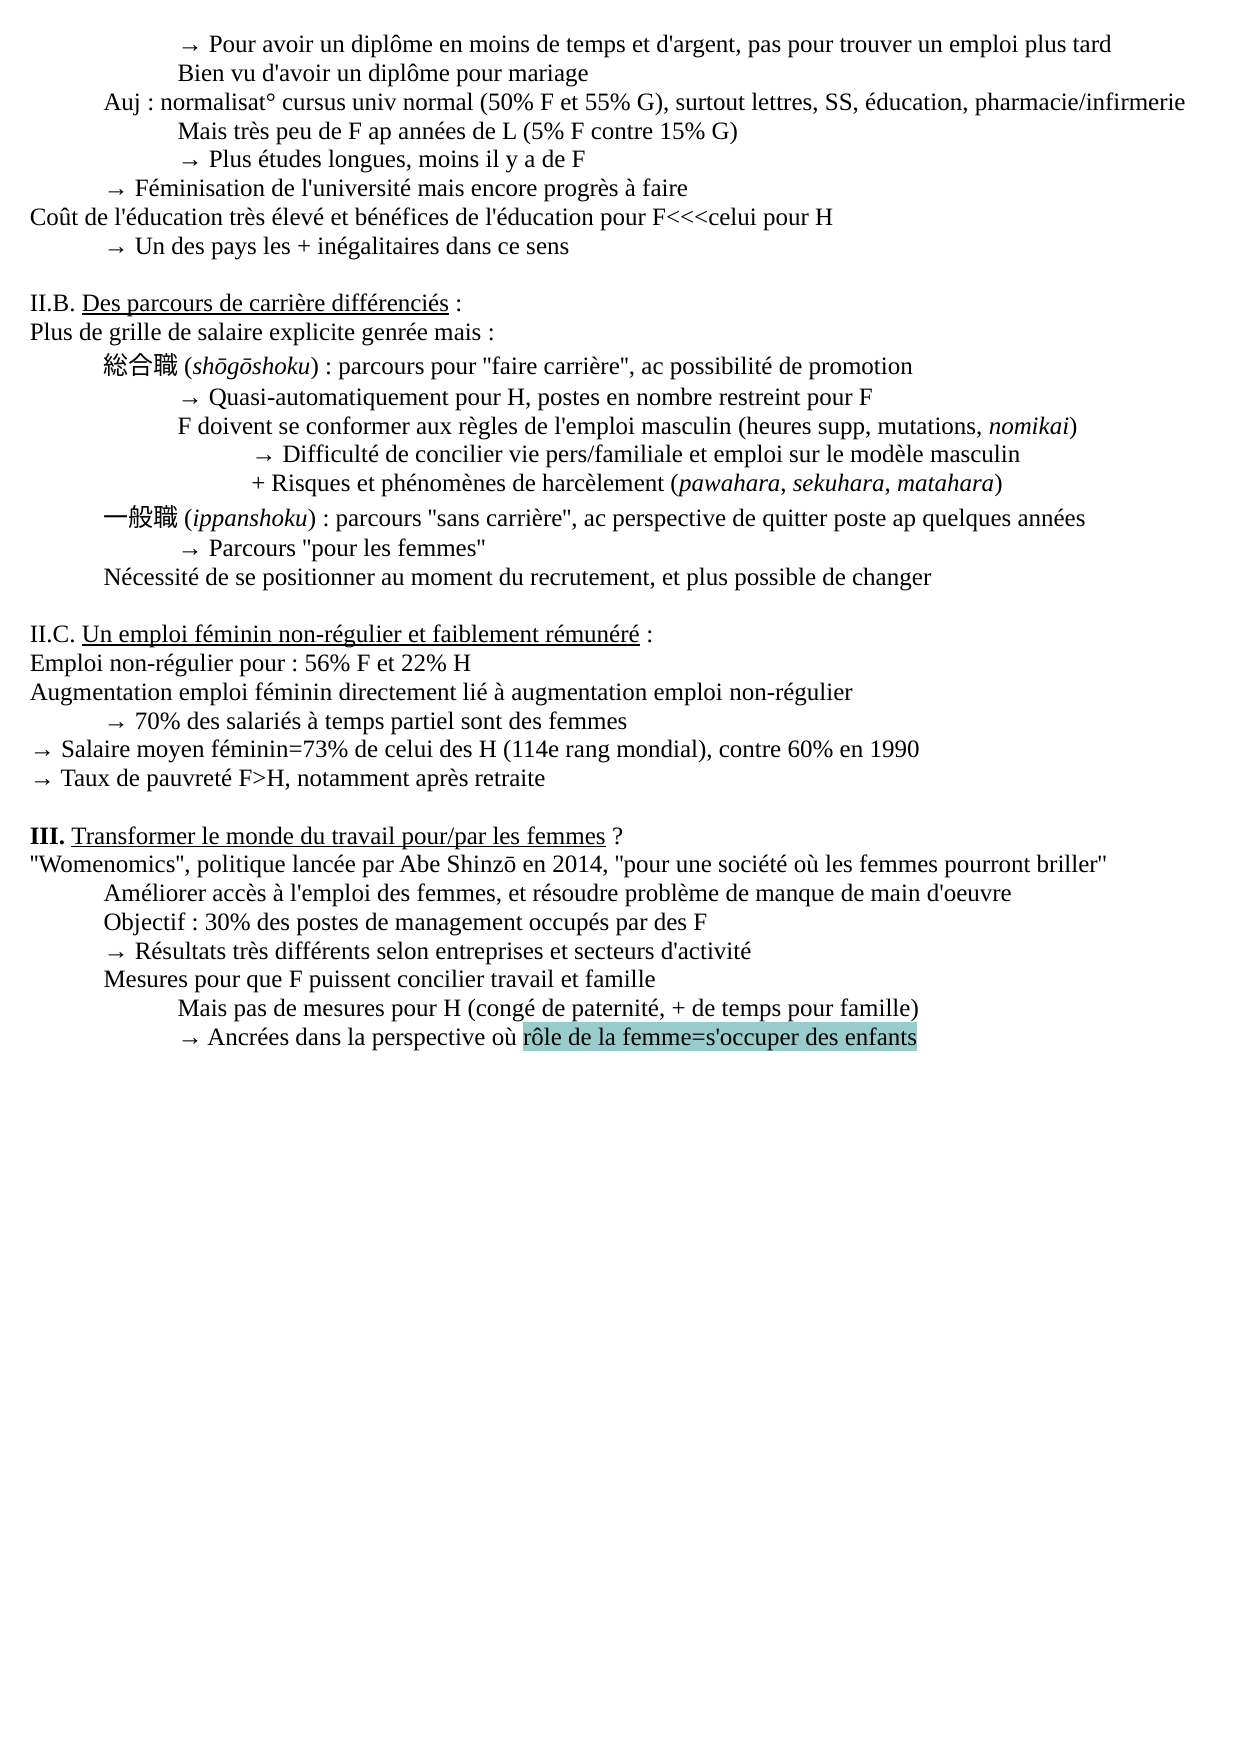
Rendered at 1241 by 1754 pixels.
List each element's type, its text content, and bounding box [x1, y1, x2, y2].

text → Pour avoir un diplôme en moins de temps et d'argent, pas pour trouver un emploi plus tard [29, 29, 1211, 58]
text → Résultats très différents selon entreprises et secteurs d'activité [29, 936, 1211, 964]
text → Quasi-automatiquement pour H, postes en nombre restreint pour F [29, 382, 1211, 411]
text II.B. Des parcours de carrière différenciés : [29, 288, 1211, 317]
text Mesures pour que F puissent concilier travail et famille Mais pas de mesures pour H (congé de paternité, + de temps pour famille) [29, 964, 1211, 1022]
text → Taux de pauvreté F>H, notamment après retraite [29, 763, 1211, 792]
text F doivent se conformer aux règles de l'emploi masculin (heures supp, mutations, nomikai) [29, 411, 1211, 439]
text → Un des pays les + inégalitaires dans ce sens [29, 231, 1211, 259]
text → Plus études longues, moins il y a de F [29, 144, 1211, 173]
text Nécessité de se positionner au moment du recrutement, et plus possible de changer [29, 562, 1211, 591]
text Auj : normalisat° cursus univ normal (50% F et 55% G), surtout lettres, SS, éducation, pharmacie/infirmerie [29, 87, 1211, 116]
text 一般職 (ippanshoku) : parcours ''sans carrière'', ac perspective de quitter poste ap quelques années [29, 497, 1211, 533]
text → Féminisation de l'université mais encore progrès à faire [29, 173, 1211, 202]
text 総合職 (shōgōshoku) : parcours pour ''faire carrière'', ac possibilité de promotion [29, 346, 1211, 382]
text II.C. Un emploi féminin non-régulier et faiblement rémunéré : [29, 619, 1211, 648]
text Améliorer accès à l'emploi des femmes, et résoudre problème de manque de main d'oeuvre [29, 878, 1211, 907]
text Emploi non-régulier pour : 56% F et 22% H [29, 648, 1211, 677]
text Coût de l'éducation très élevé et bénéfices de l'éducation pour F<<<celui pour H [29, 202, 1211, 231]
text → 70% des salariés à temps partiel sont des femmes [29, 706, 1211, 734]
text → Difficulté de concilier vie pers/familiale et emploi sur le modèle masculin [29, 439, 1211, 468]
text III. Transformer le monde du travail pour/par les femmes ? [29, 821, 1211, 849]
text Mais très peu de F ap années de L (5% F contre 15% G) [29, 116, 1211, 144]
text + Risques et phénomènes de harcèlement (pawahara, sekuhara, matahara) [29, 468, 1211, 497]
text ''Womenomics'', politique lancée par Abe Shinzō en 2014, ''pour une société où les femmes pourront briller'' [29, 849, 1211, 878]
text Augmentation emploi féminin directement lié à augmentation emploi non-régulier [29, 677, 1211, 706]
text Bien vu d'avoir un diplôme pour mariage [29, 58, 1211, 87]
text → Ancrées dans la perspective où rôle de la femme=s'occuper des enfants [29, 1022, 1211, 1051]
text Plus de grille de salaire explicite genrée mais : [29, 317, 1211, 346]
text → Parcours ''pour les femmes'' [29, 533, 1211, 562]
text → Salaire moyen féminin=73% de celui des H (114e rang mondial), contre 60% en 1990 [29, 734, 1211, 763]
text Objectif : 30% des postes de management occupés par des F [29, 907, 1211, 936]
